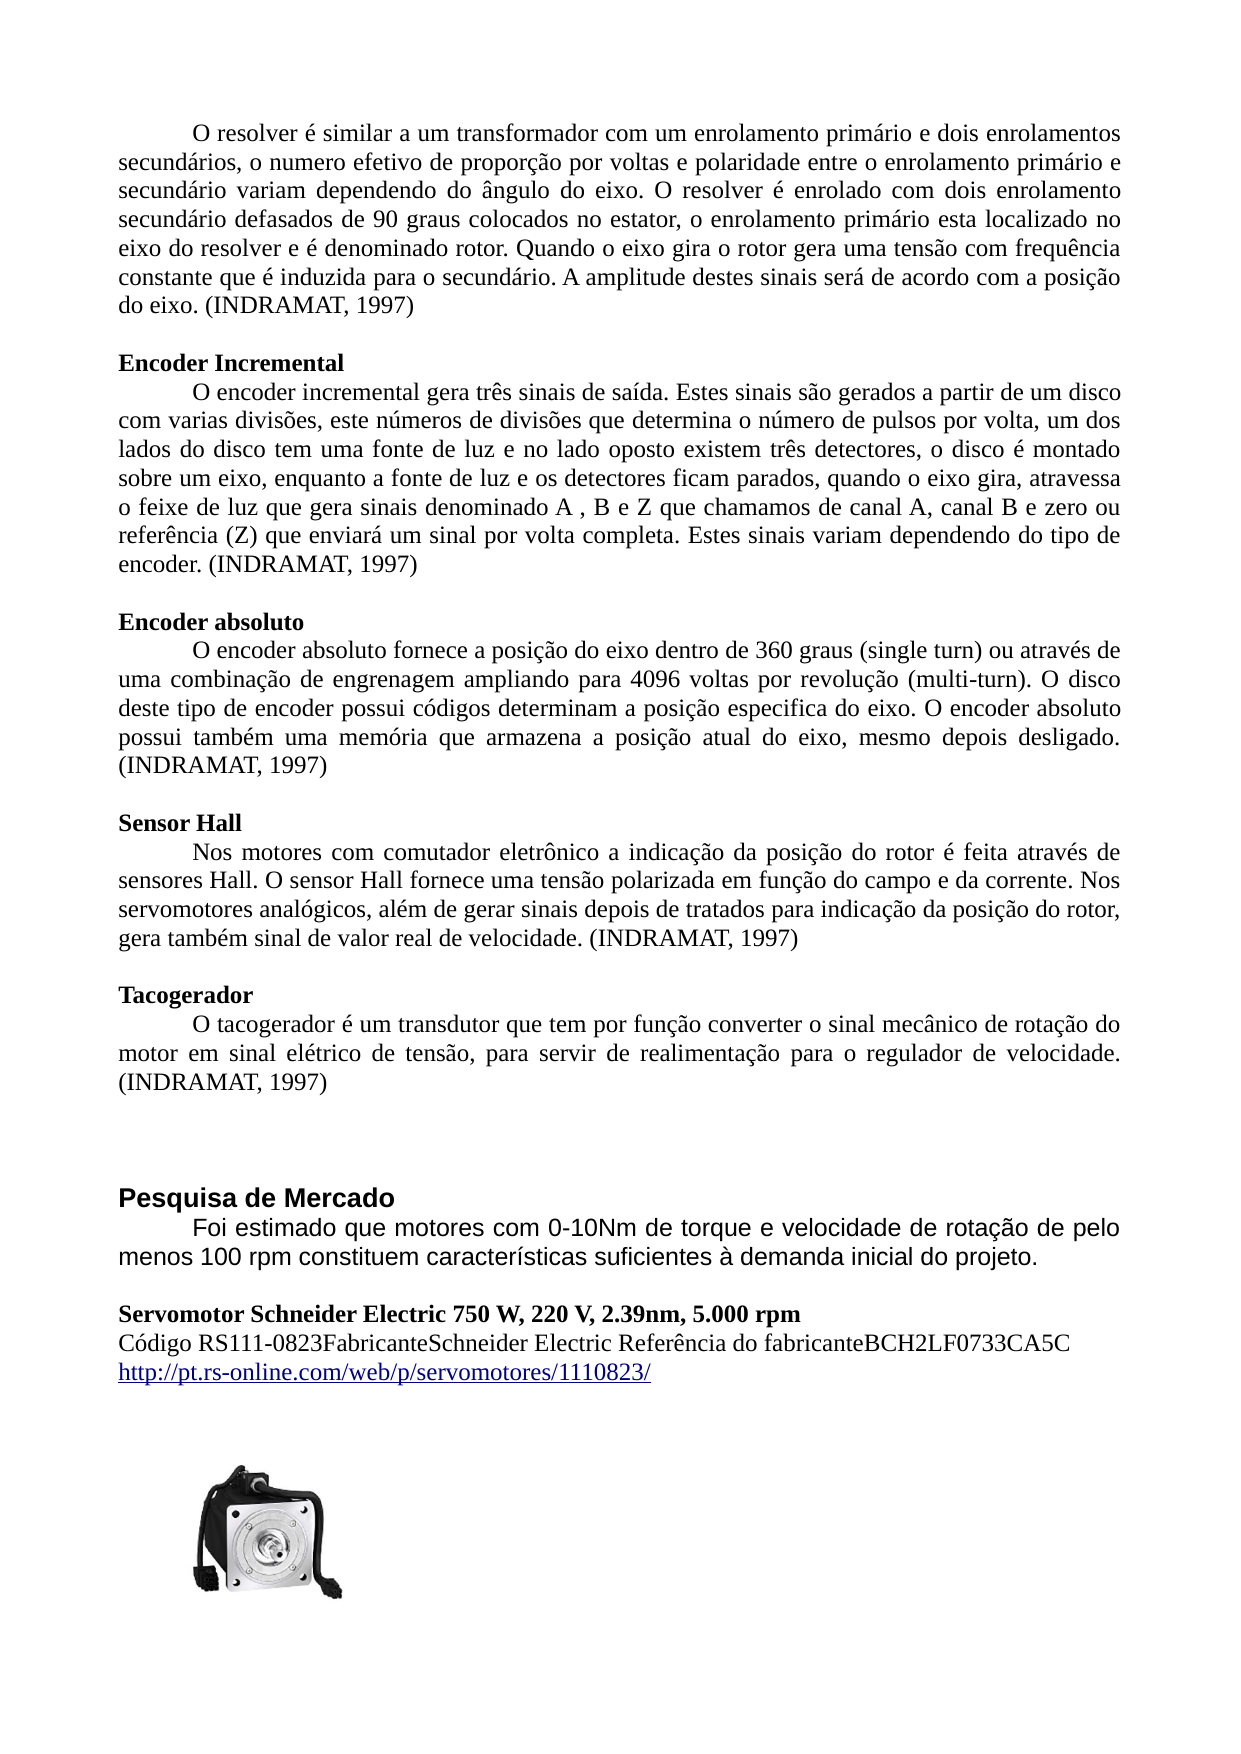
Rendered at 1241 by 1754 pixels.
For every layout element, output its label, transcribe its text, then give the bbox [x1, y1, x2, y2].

text O resolver é similar a um transformador com um enrolamento primário e dois enrolamentos secundários, o numero efetivo de proporção por voltas e polaridade entre o enrolamento primário e secundário variam dependendo do ângulo do eixo. O resolver é enrolado com dois enrolamento secundário defasados de 90 graus colocados no estator, o enrolamento primário esta localizado no eixo do resolver e é denominado rotor. Quando o eixo gira o rotor gera uma tensão com frequência constante que é induzida para o secundário. A amplitude destes sinais será de acordo com a posição do eixo. (INDRAMAT, 1997) [118, 118, 1122, 319]
text Servomotor Schneider Electric 750 W, 220 V, 2.39nm, 5.000 rpm [118, 1299, 1122, 1328]
text Encoder absoluto [118, 607, 1122, 636]
text Sensor Hall [118, 808, 1122, 837]
text O encoder incremental gera três sinais de saída. Estes sinais são gerados a partir de um disco com varias divisões, este números de divisões que determina o número de pulsos por volta, um dos lados do disco tem uma fonte de luz e no lado oposto existem três detectores, o disco é montado sobre um eixo, enquanto a fonte de luz e os detectores ficam parados, quando o eixo gira, atravessa o feixe de luz que gera sinais denominado A , B e Z que chamamos de canal A, canal B e zero ou referência (Z) que enviará um sinal por volta completa. Estes sinais variam dependendo do tipo de encoder. (INDRAMAT, 1997) [118, 377, 1122, 578]
text O tacogerador é um transdutor que tem por função converter o sinal mecânico de rotação do motor em sinal elétrico de tensão, para servir de realimentação para o regulador de velocidade. (INDRAMAT, 1997) [118, 1009, 1122, 1096]
text Tacogerador [118, 981, 1122, 1009]
text Código RS111-0823FabricanteSchneider Electric Referência do fabricanteBCH2LF0733CA5C [118, 1328, 1122, 1357]
text O encoder absoluto fornece a posição do eixo dentro de 360 graus (single turn) ou através de uma combinação de engrenagem ampliando para 4096 voltas por revolução (multi-turn). O disco deste tipo de encoder possui códigos determinam a posição especifica do eixo. O encoder absoluto possui também uma memória que armazena a posição atual do eixo, mesmo depois desligado. (INDRAMAT, 1997) [118, 636, 1122, 779]
text Foi estimado que motores com 0-10Nm de torque e velocidade de rotação de pelo menos 100 rpm constituem características suficientes à demanda inicial do projeto. [118, 1213, 1122, 1271]
text http://pt.rs-online.com/web/p/servomotores/1110823/ [118, 1357, 1122, 1386]
picture [127, 1398, 409, 1666]
text Nos motores com comutador eletrônico a indicação da posição do rotor é feita através de sensores Hall. O sensor Hall fornece uma tensão polarizada em função do campo e da corrente. Nos servomotores analógicos, além de gerar sinais depois de tratados para indicação da posição do rotor, gera também sinal de valor real de velocidade. (INDRAMAT, 1997) [118, 837, 1122, 952]
text Encoder Incremental [118, 348, 1122, 377]
text Pesquisa de Mercado [118, 1182, 1122, 1213]
